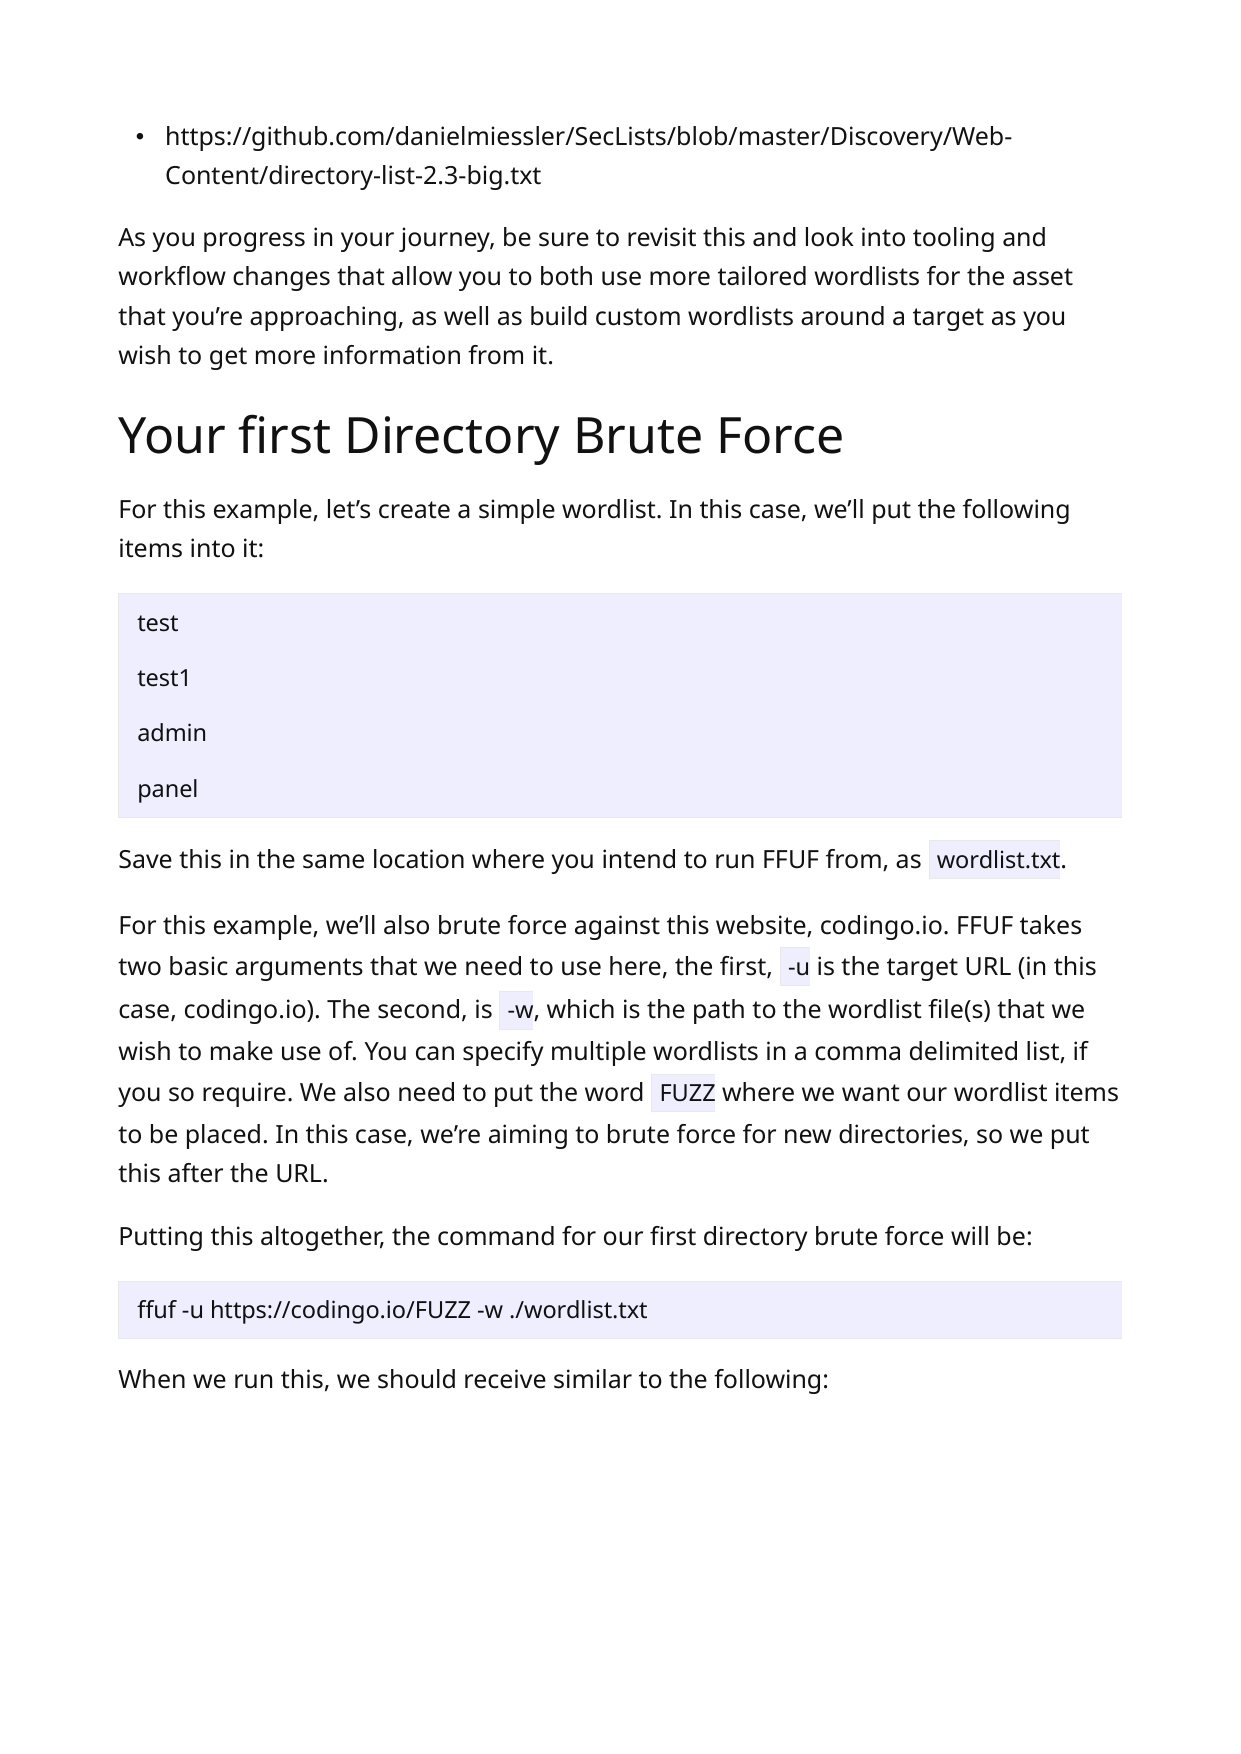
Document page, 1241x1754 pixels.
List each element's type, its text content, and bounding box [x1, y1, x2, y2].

text For this example, let’s create a simple wordlist. In this case, we’ll put the following items into it: [118, 492, 1122, 565]
text panel [119, 759, 1122, 817]
list https://github.com/danielmiessler/SecLists/blob/master/Discovery/Web-Content/directory-list-2.3-big.txt [136, 118, 1122, 191]
text admin [119, 704, 1122, 749]
text test1 [119, 649, 1122, 693]
text wordlist.txt. [930, 840, 1122, 878]
text When we run this, we should receive similar to the following: [118, 1362, 1122, 1396]
text Putting this altogether, the command for our first directory brute force will be: [118, 1218, 1122, 1252]
text ffuf -u https://codingo.io/FUZZ -w ./wordlist.txt [119, 1282, 1122, 1338]
subtitle Your first Directory Brute Force [118, 400, 1122, 468]
text test [119, 594, 1122, 638]
text For this example, we’ll also brute force against this website, codingo.io. FFUF takes two basic arguments that we need to use here, the first, -u is the target URL (in this case, codingo.io). The second, is -w, which is the path to the wordlist file(s) that we wish to make use of. You can specify multiple wordlists in a comma delimited list, if you so require. We also need to put the word FUZZ where we want our wordlist items to be placed. In this case, we’re aiming to brute force for new directories, so we put this after the URL. [118, 907, 1122, 1190]
text Save this in the same location where you intend to run FFUF from, as [118, 840, 929, 878]
text As you progress in your journey, be sure to revisit this and look into tooling and workflow changes that allow you to both use more tailored wordlists for the asset that you’re approaching, as well as build custom wordlists around a target as you wish to get more information from it. [118, 220, 1122, 371]
